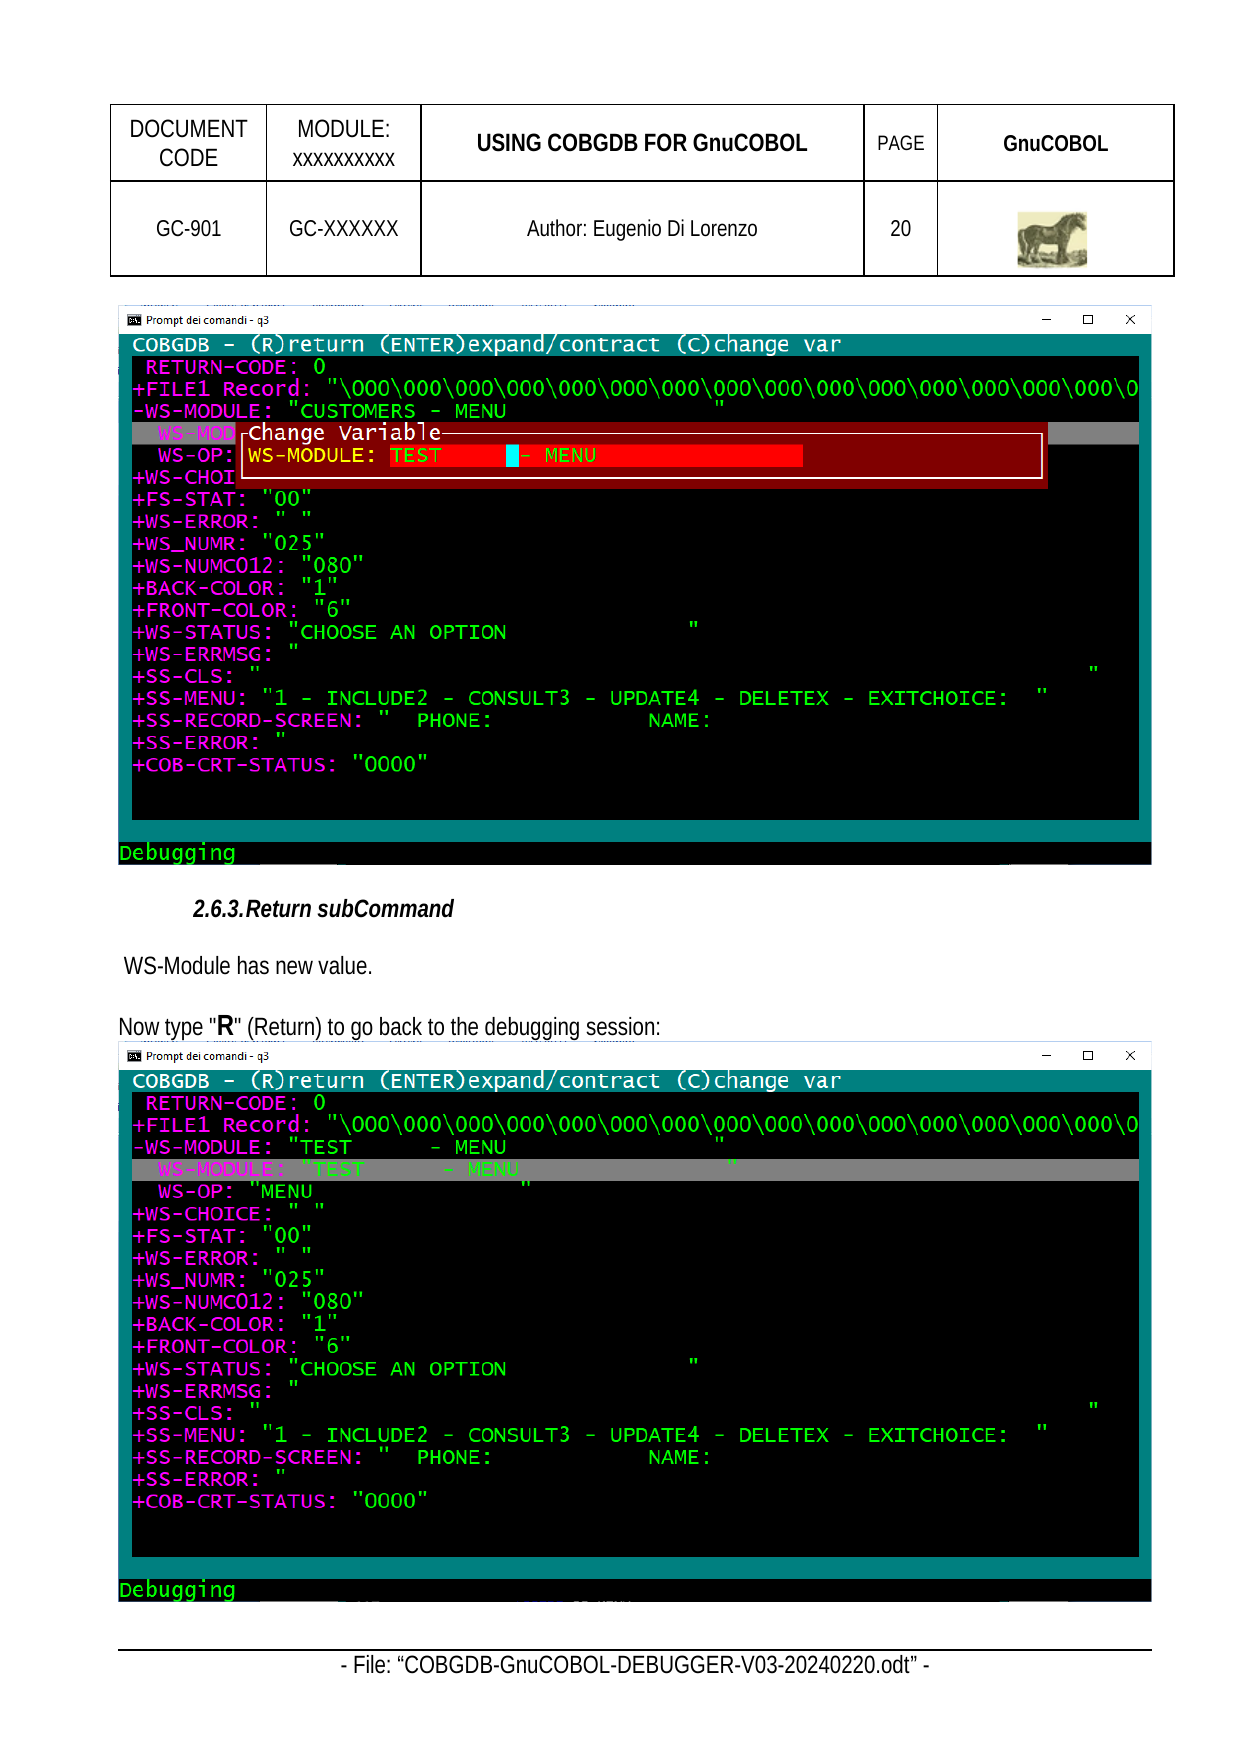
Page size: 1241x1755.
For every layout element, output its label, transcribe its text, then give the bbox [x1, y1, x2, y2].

text Now type "R" (Return) to go back to the debugging session: [118, 1008, 1152, 1041]
subtitle Return subCommand [193, 893, 1152, 922]
text WS-Module has new value. [118, 951, 1152, 979]
